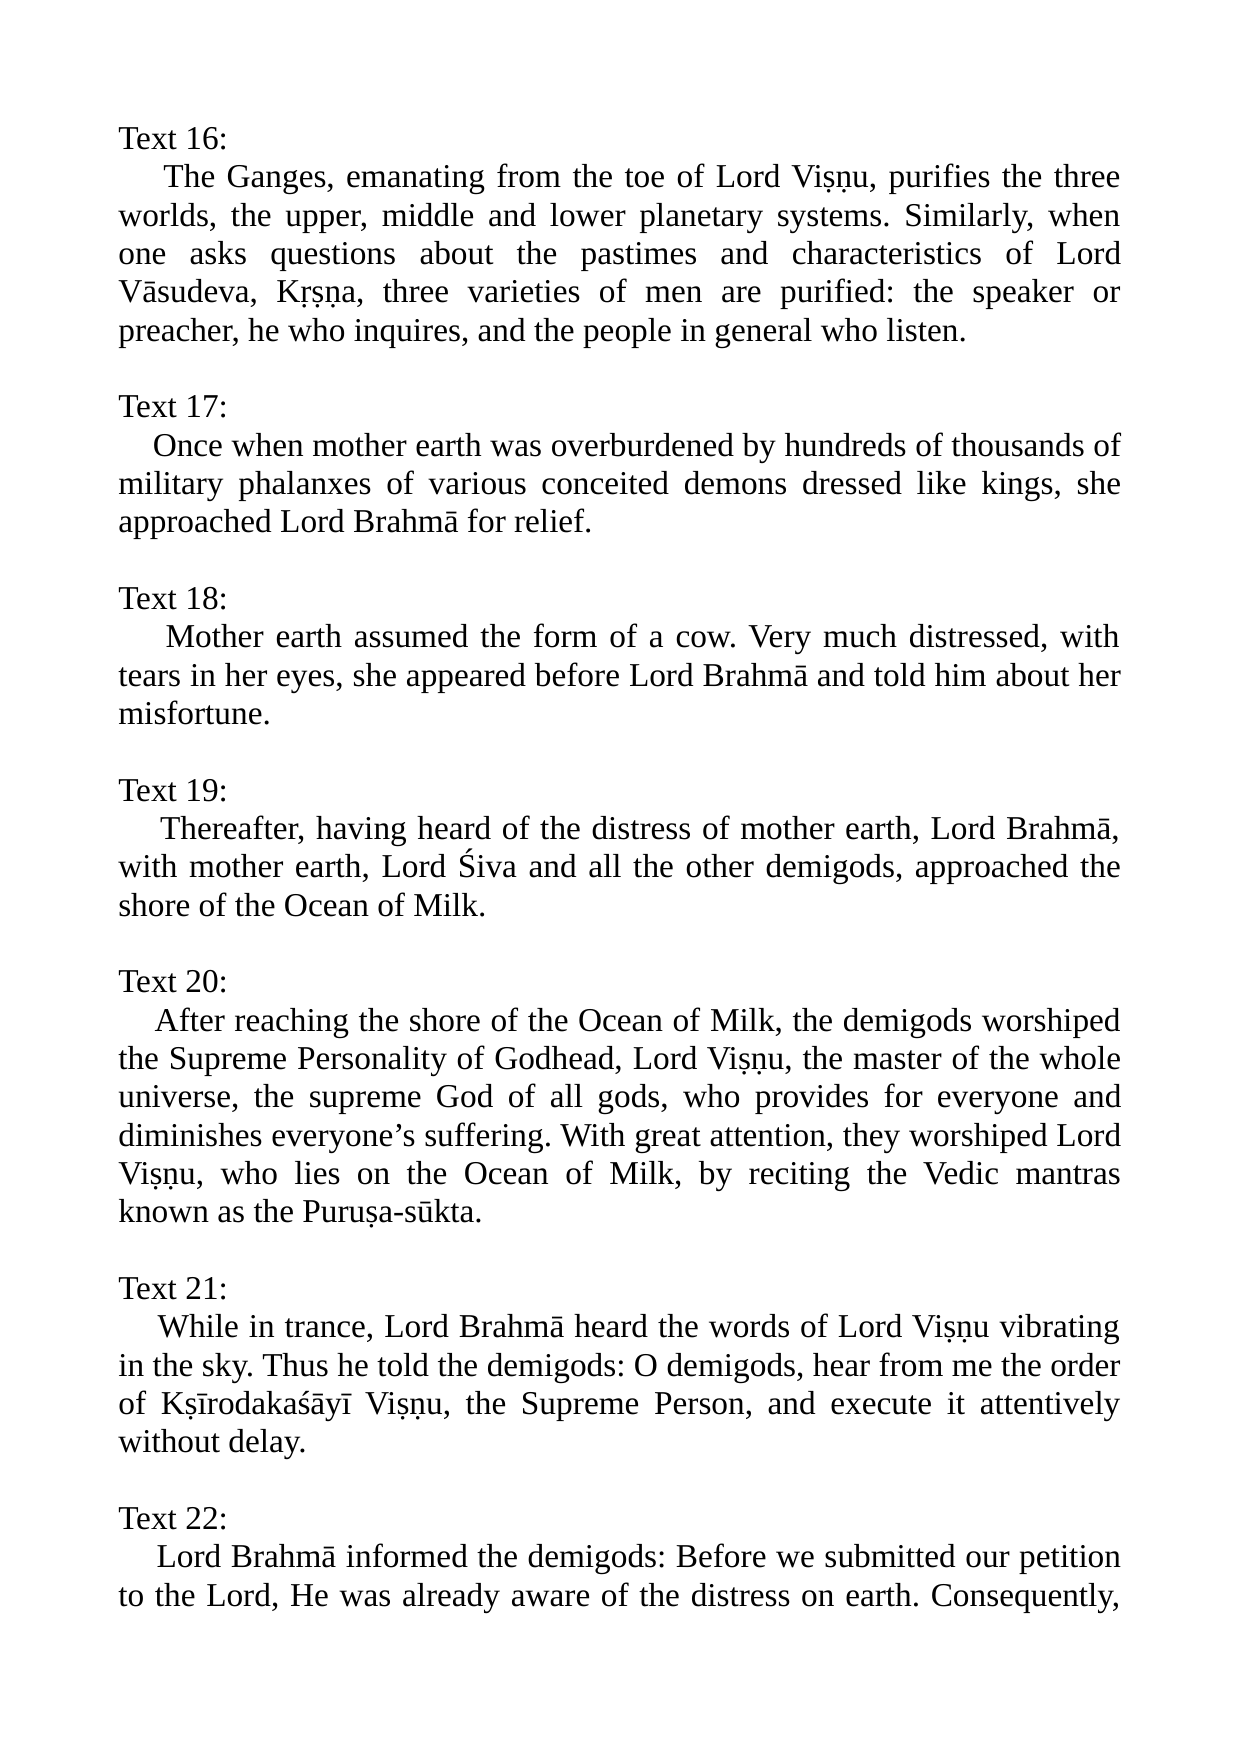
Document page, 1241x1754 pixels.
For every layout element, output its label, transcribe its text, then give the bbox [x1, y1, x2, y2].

text Thereafter, having heard of the distress of mother earth, Lord Brahmā, with mother earth, Lord Śiva and all the other demigods, approached the shore of the Ocean of Milk. [118, 808, 1122, 923]
text Text 16: [118, 118, 1122, 156]
text Text 18: [118, 578, 1122, 616]
text Text 17: [118, 386, 1122, 425]
text Mother earth assumed the form of a cow. Very much distressed, with tears in her eyes, she appeared before Lord Brahmā and told him about her misfortune. [118, 616, 1122, 731]
text Text 22: [118, 1498, 1122, 1536]
text Lord Brahmā informed the demigods: Before we submitted our petition to the Lord, He was already aware of the distress on earth. Consequently, [118, 1536, 1122, 1613]
text While in trance, Lord Brahmā heard the words of Lord Viṣṇu vibrating in the sky. Thus he told the demigods: O demigods, hear from me the order of Kṣīrodakaśāyī Viṣṇu, the Supreme Person, and execute it attentively without delay. [118, 1306, 1122, 1460]
text Text 20: [118, 961, 1122, 1000]
text Once when mother earth was overburdened by hundreds of thousands of military phalanxes of various conceited demons dressed like kings, she approached Lord Brahmā for relief. [118, 425, 1122, 540]
text Text 21: [118, 1268, 1122, 1306]
text After reaching the shore of the Ocean of Milk, the demigods worshiped the Supreme Personality of Godhead, Lord Viṣṇu, the master of the whole universe, the supreme God of all gods, who provides for everyone and diminishes everyone’s suffering. With great attention, they worshiped Lord Viṣṇu, who lies on the Ocean of Milk, by reciting the Vedic mantras known as the Puruṣa-sūkta. [118, 1000, 1122, 1230]
text Text 19: [118, 770, 1122, 808]
text The Ganges, emanating from the toe of Lord Viṣṇu, purifies the three worlds, the upper, middle and lower planetary systems. Similarly, when one asks questions about the pastimes and characteristics of Lord Vāsudeva, Kṛṣṇa, three varieties of men are purified: the speaker or preacher, he who inquires, and the people in general who listen. [118, 156, 1122, 348]
